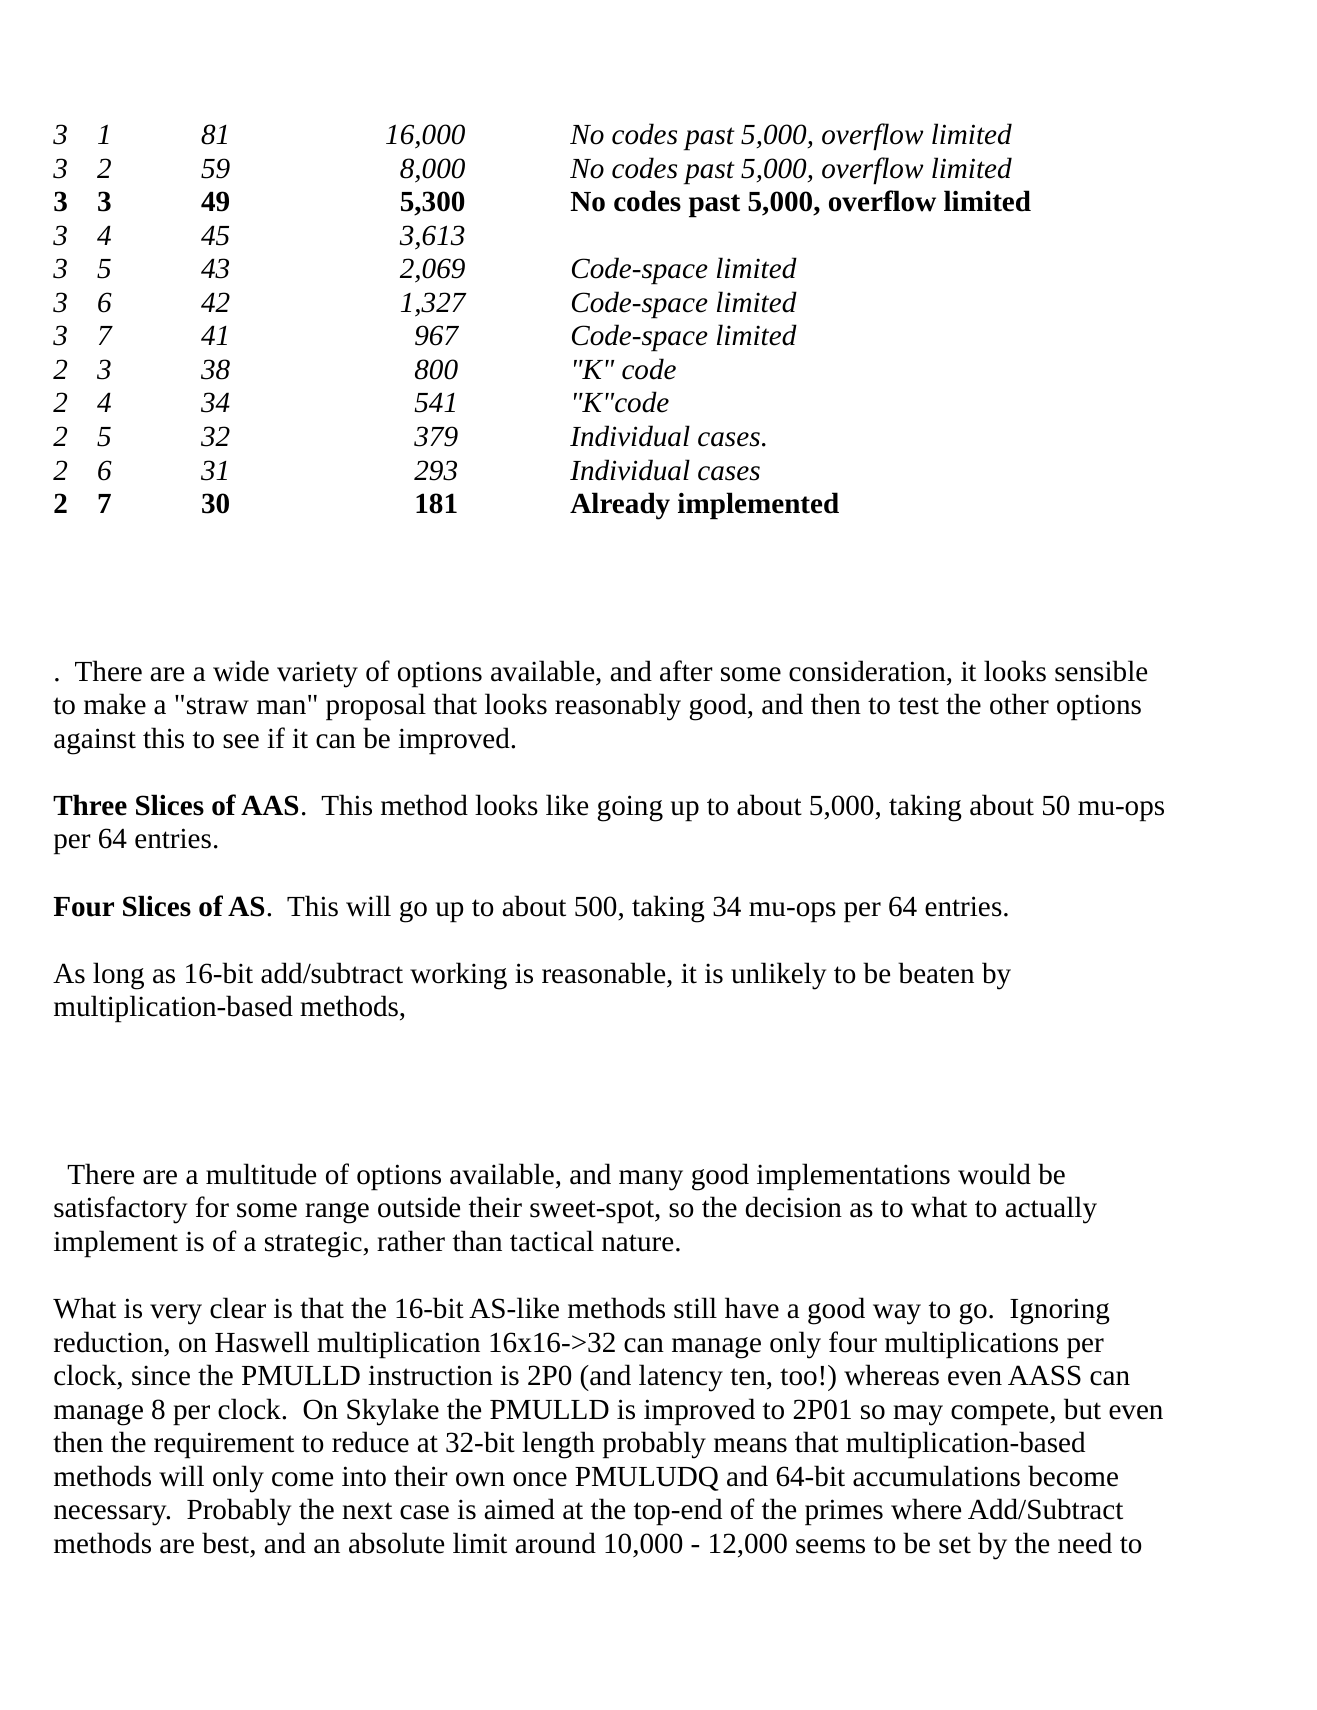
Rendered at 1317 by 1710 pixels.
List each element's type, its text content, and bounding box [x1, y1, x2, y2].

text 3 5 43 2,069 Code-space limited [53, 251, 1174, 285]
text Four Slices of AS. This will go up to about 500, taking 34 mu-ops per 64 entries. [53, 889, 1174, 922]
text 2 5 32 379 Individual cases. [53, 419, 1174, 453]
text As long as 16-bit add/subtract working is reasonable, it is unlikely to be beaten by multiplication-based methods, [53, 956, 1174, 1023]
text 2 4 34 541 "K"code [53, 386, 1174, 419]
text There are a multitude of options available, and many good implementations would be satisfactory for some range outside their sweet-spot, so the decision as to what to actually implement is of a strategic, rather than tactical nature. [53, 1157, 1174, 1258]
text 3 3 49 5,300 No codes past 5,000, overflow limited [53, 184, 1174, 218]
text 2 6 31 293 Individual cases [53, 453, 1174, 486]
text 3 2 59 8,000 No codes past 5,000, overflow limited [53, 151, 1174, 184]
text 3 4 45 3,613 [53, 218, 1174, 251]
text 3 7 41 967 Code-space limited [53, 318, 1174, 352]
text 2 3 38 800 "K" code [53, 352, 1174, 386]
text 3 6 42 1,327 Code-space limited [53, 285, 1174, 318]
text What is very clear is that the 16-bit AS-like methods still have a good way to go. Ignoring reduction, on Haswell multiplication 16x16->32 can manage only four multiplications per clock, since the PMULLD instruction is 2P0 (and latency ten, too!) whereas even AASS can manage 8 per clock. On Skylake the PMULLD is improved to 2P01 so may compete, but even then the requirement to reduce at 32-bit length probably means that multiplication-based methods will only come into their own once PMULUDQ and 64-bit accumulations become necessary. Probably the next case is aimed at the top-end of the primes where Add/Subtract methods are best, and an absolute limit around 10,000 - 12,000 seems to be set by the need to [53, 1291, 1174, 1559]
text Three Slices of AAS. This method looks like going up to about 5,000, taking about 50 mu-ops per 64 entries. [53, 788, 1174, 855]
text 2 7 30 181 Already implemented [53, 486, 1174, 520]
text 3 1 81 16,000 No codes past 5,000, overflow limited [53, 117, 1174, 151]
text . There are a wide variety of options available, and after some consideration, it looks sensible to make a "straw man" proposal that looks reasonably good, and then to test the other options against this to see if it can be improved. [53, 654, 1174, 754]
